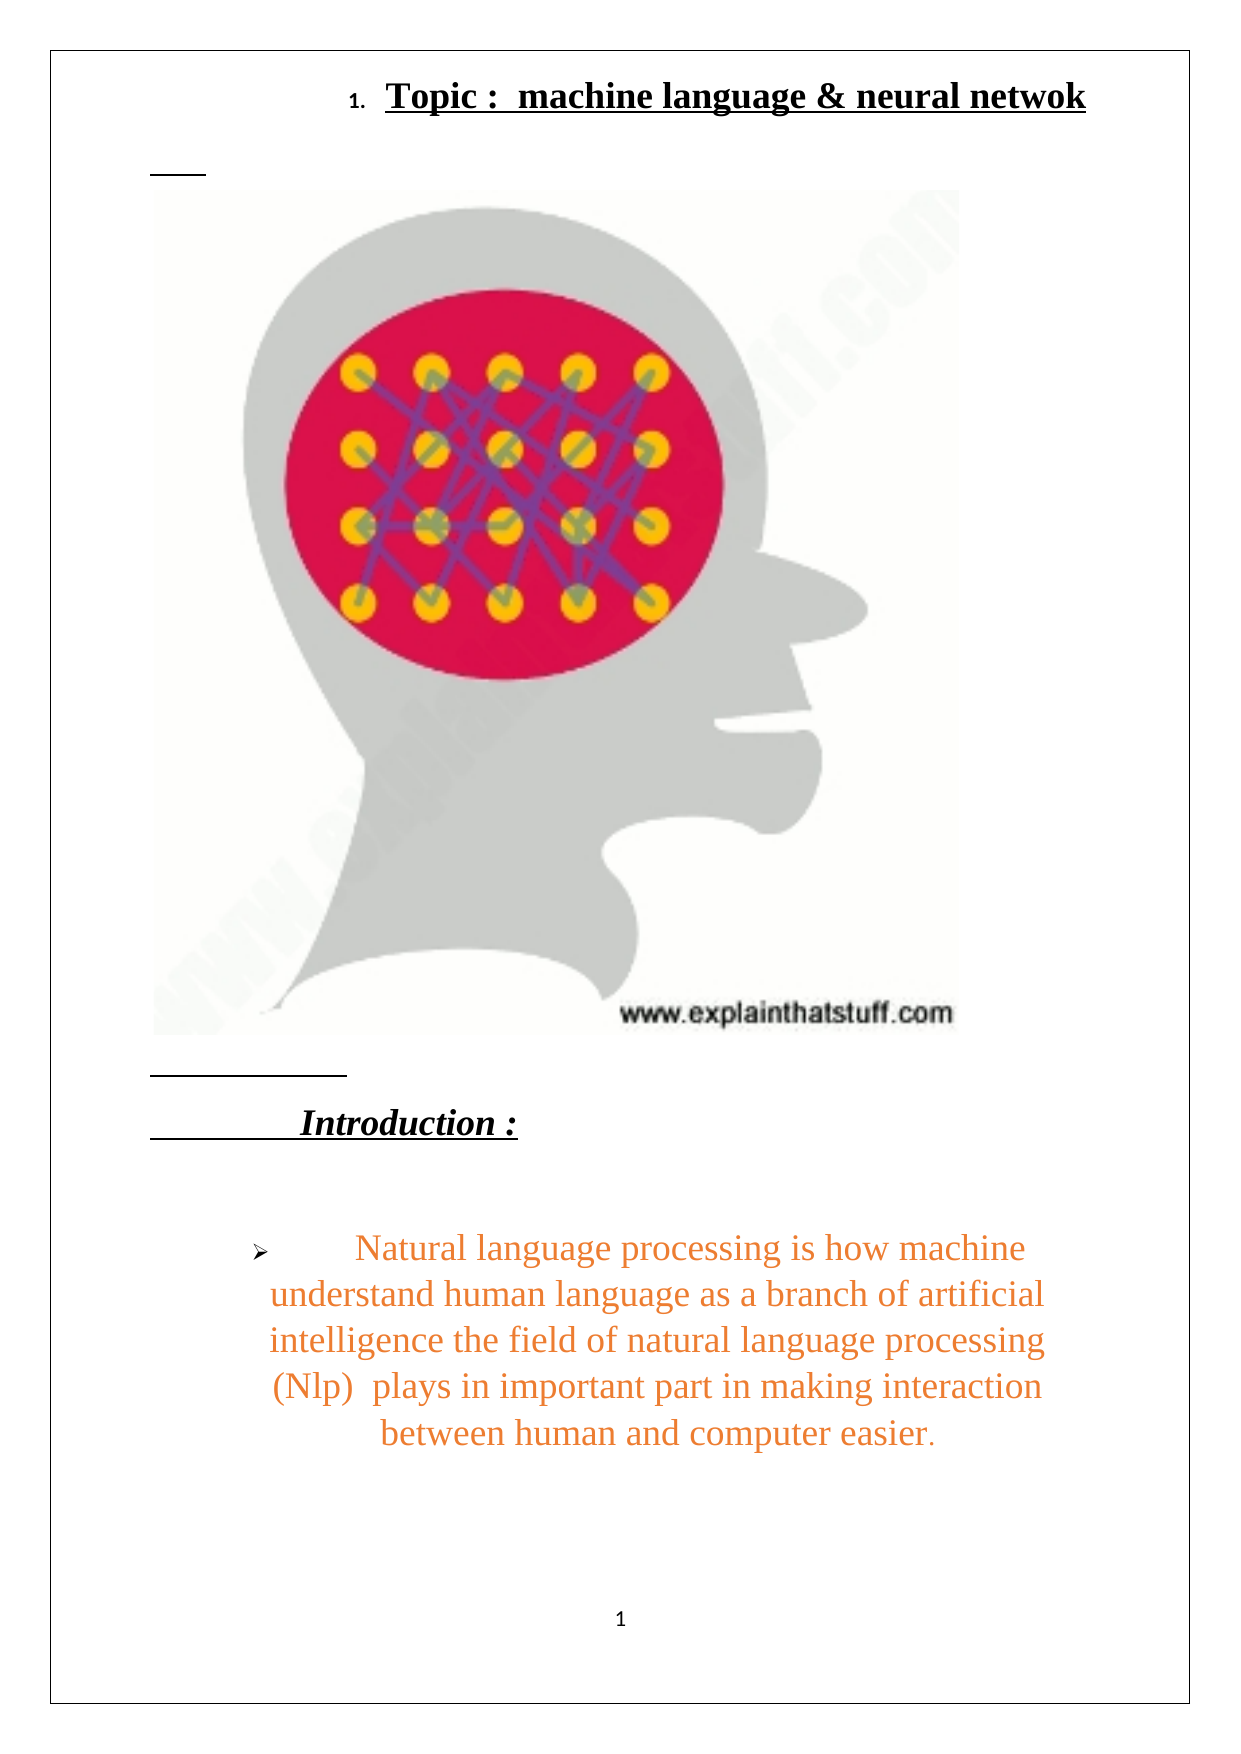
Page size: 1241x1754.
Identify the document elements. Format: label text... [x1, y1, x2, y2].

list Topic : machine language & neural netwok [348, 74, 1090, 117]
text Introduction : [150, 1100, 1090, 1143]
list Natural language processing is how machine understand human language as a branch of artificial intelligence the field of natural language processing (Nlp) plays in important part in making interaction between human and computer easier. [187, 1226, 1090, 1453]
